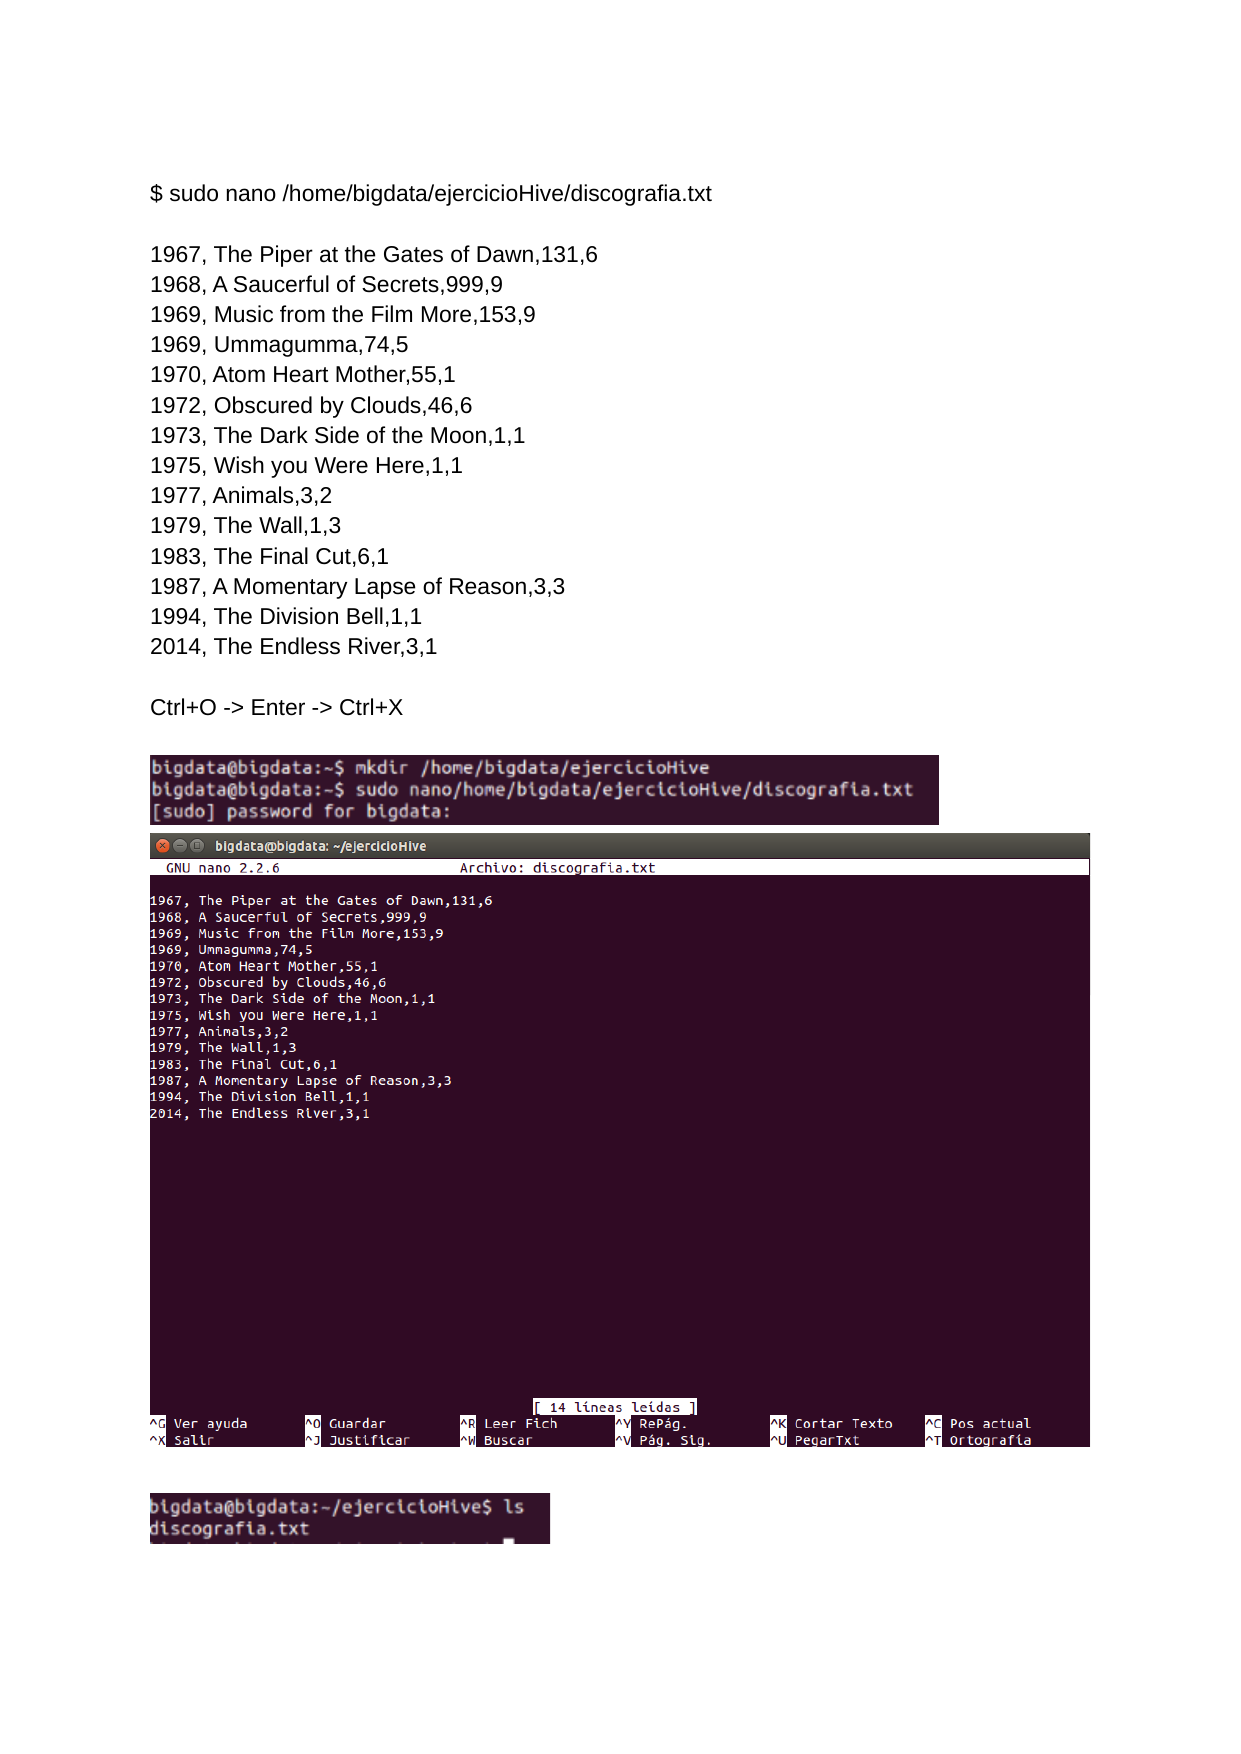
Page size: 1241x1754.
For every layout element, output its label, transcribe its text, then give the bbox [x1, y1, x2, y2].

text 2014, The Endless River,3,1 [150, 633, 1090, 660]
text 1973, The Dark Side of the Moon,1,1 [150, 422, 1090, 448]
text 1979, The Wall,1,3 [150, 512, 1090, 539]
text Ctrl+O -> Enter -> Ctrl+X [150, 694, 1090, 720]
text 1994, The Division Bell,1,1 [150, 603, 1090, 629]
text 1972, Obscured by Clouds,46,6 [150, 392, 1090, 418]
text 1977, Animals,3,2 [150, 482, 1090, 509]
text 1975, Wish you Were Here,1,1 [150, 452, 1090, 478]
text 1969, Ummagumma,74,5 [150, 331, 1090, 358]
text 1970, Atom Heart Mother,55,1 [150, 361, 1090, 388]
text $ sudo nano /home/bigdata/ejercicioHive/discografia.txt [150, 180, 1090, 207]
text 1969, Music from the Film More,153,9 [150, 301, 1090, 327]
text 1983, The Final Cut,6,1 [150, 543, 1090, 569]
text 1968, A Saucerful of Secrets,999,9 [150, 271, 1090, 297]
text 1987, A Momentary Lapse of Reason,3,3 [150, 573, 1090, 599]
text 1967, The Piper at the Gates of Dawn,131,6 [150, 241, 1090, 267]
